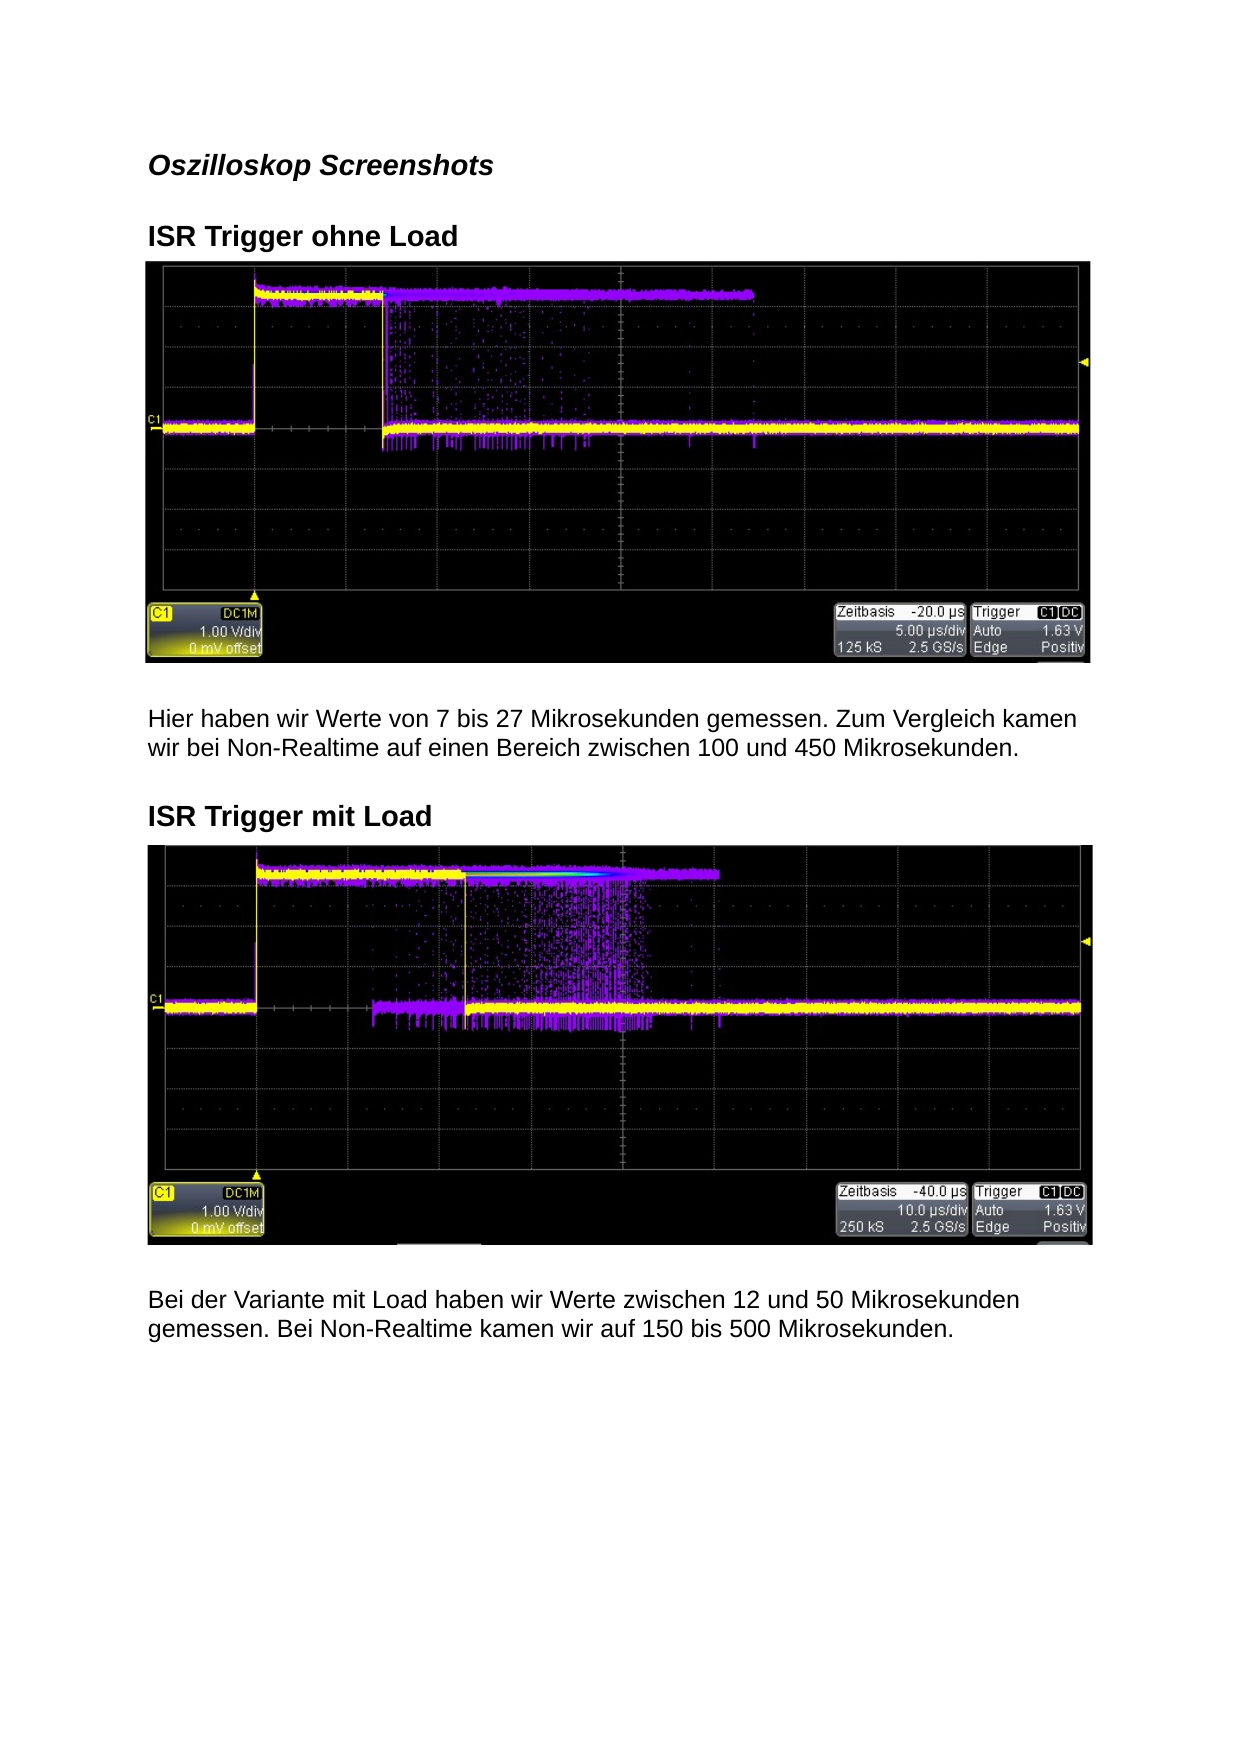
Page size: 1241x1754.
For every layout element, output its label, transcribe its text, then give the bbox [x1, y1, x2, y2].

picture [145, 261, 1091, 663]
picture [147, 845, 1093, 1245]
text Bei der Variante mit Load haben wir Werte zwischen 12 und 50 Mikrosekunden gemessen. Bei Non-Realtime kamen wir auf 150 bis 500 Mikrosekunden. [148, 1286, 1093, 1343]
subtitle Oszilloskop Screenshots [148, 148, 1093, 181]
subtitle ISR Trigger ohne Load [148, 219, 1093, 252]
text Hier haben wir Werte von 7 bis 27 Mikrosekunden gemessen. Zum Vergleich kamen wir bei Non-Realtime auf einen Bereich zwischen 100 und 450 Mikrosekunden. [148, 704, 1093, 762]
subtitle ISR Trigger mit Load [148, 799, 1093, 833]
